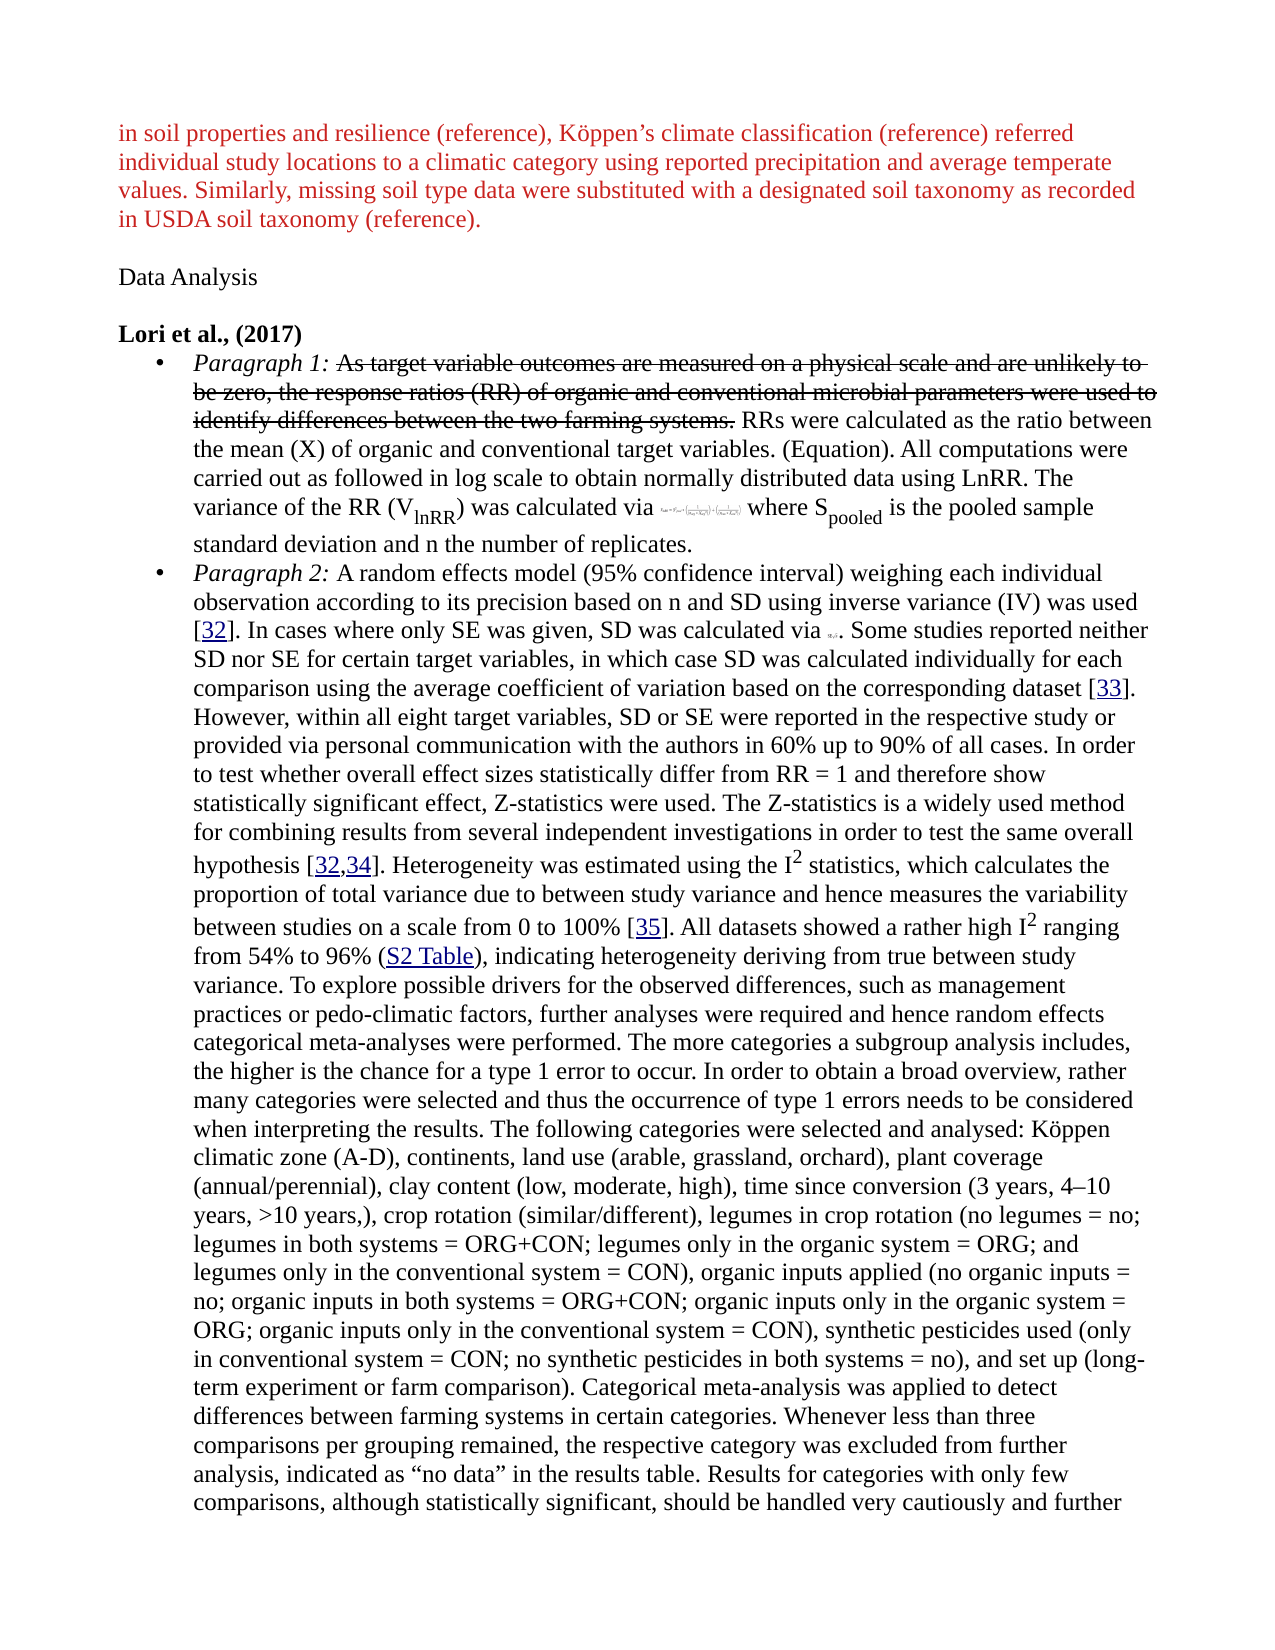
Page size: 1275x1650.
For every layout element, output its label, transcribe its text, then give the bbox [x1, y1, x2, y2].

picture [660, 505, 741, 516]
text Lori et al., (2017) [118, 319, 1157, 348]
list Paragraph 1: As target variable outcomes are measured on a physical scale and are unlikely to be zero, the response ratios (RR) of organic and conventional microbial parameters were used to identify differences between the two farming systems. RRs were calculated as the ratio between the mean (X) of organic and conventional target variables. (Equation). All computations were carried out as followed in log scale to obtain normally distributed data using LnRR. The variance of the RR (VlnRR) was calculated via where Spooled is the pooled sample standard deviation and n the number of replicates. [156, 348, 1157, 558]
text Data Analysis [118, 262, 1157, 291]
picture [827, 633, 838, 639]
text in soil properties and resilience (reference), Köppen’s climate classification (reference) referred individual study locations to a climatic category using reported precipitation and average temperate values. Similarly, missing soil type data were substituted with a designated soil taxonomy as recorded in USDA soil taxonomy (reference). [118, 118, 1157, 233]
list Paragraph 2: A random effects model (95% confidence interval) weighing each individual observation according to its precision based on n and SD using inverse variance (IV) was used [32]. In cases where only SE was given, SD was calculated via . Some studies reported neither SD nor SE for certain target variables, in which case SD was calculated individually for each comparison using the average coefficient of variation based on the corresponding dataset [33]. However, within all eight target variables, SD or SE were reported in the respective study or provided via personal communication with the authors in 60% up to 90% of all cases. In order to test whether overall effect sizes statistically differ from RR = 1 and therefore show statistically significant effect, Z-statistics were used. The Z-statistics is a widely used method for combining results from several independent investigations in order to test the same overall hypothesis [32,34]. Heterogeneity was estimated using the I2 statistics, which calculates the proportion of total variance due to between study variance and hence measures the variability between studies on a scale from 0 to 100% [35]. All datasets showed a rather high I2 ranging from 54% to 96% (S2 Table), indicating heterogeneity deriving from true between study variance. To explore possible drivers for the observed differences, such as management practices or pedo-climatic factors, further analyses were required and hence random effects categorical meta-analyses were performed. The more categories a subgroup analysis includes, the higher is the chance for a type 1 error to occur. In order to obtain a broad overview, rather many categories were selected and thus the occurrence of type 1 errors needs to be considered when interpreting the results. The following categories were selected and analysed: Köppen climatic zone (A-D), continents, land use (arable, grassland, orchard), plant coverage (annual/perennial), clay content (low, moderate, high), time since conversion (3 years, 4–10 years, >10 years,), crop rotation (similar/different), legumes in crop rotation (no legumes = no; legumes in both systems = ORG+CON; legumes only in the organic system = ORG; and legumes only in the conventional system = CON), organic inputs applied (no organic inputs = no; organic inputs in both systems = ORG+CON; organic inputs only in the organic system = ORG; organic inputs only in the conventional system = CON), synthetic pesticides used (only in conventional system = CON; no synthetic pesticides in both systems = no), and set up (long-term experiment or farm comparison). Categorical meta-analysis was applied to detect differences between farming systems in certain categories. Whenever less than three comparisons per grouping remained, the respective category was excluded from further analysis, indicated as “no data” in the results table. Results for categories with only few comparisons, although statistically significant, should be handled very cautiously and further [156, 558, 1157, 1516]
